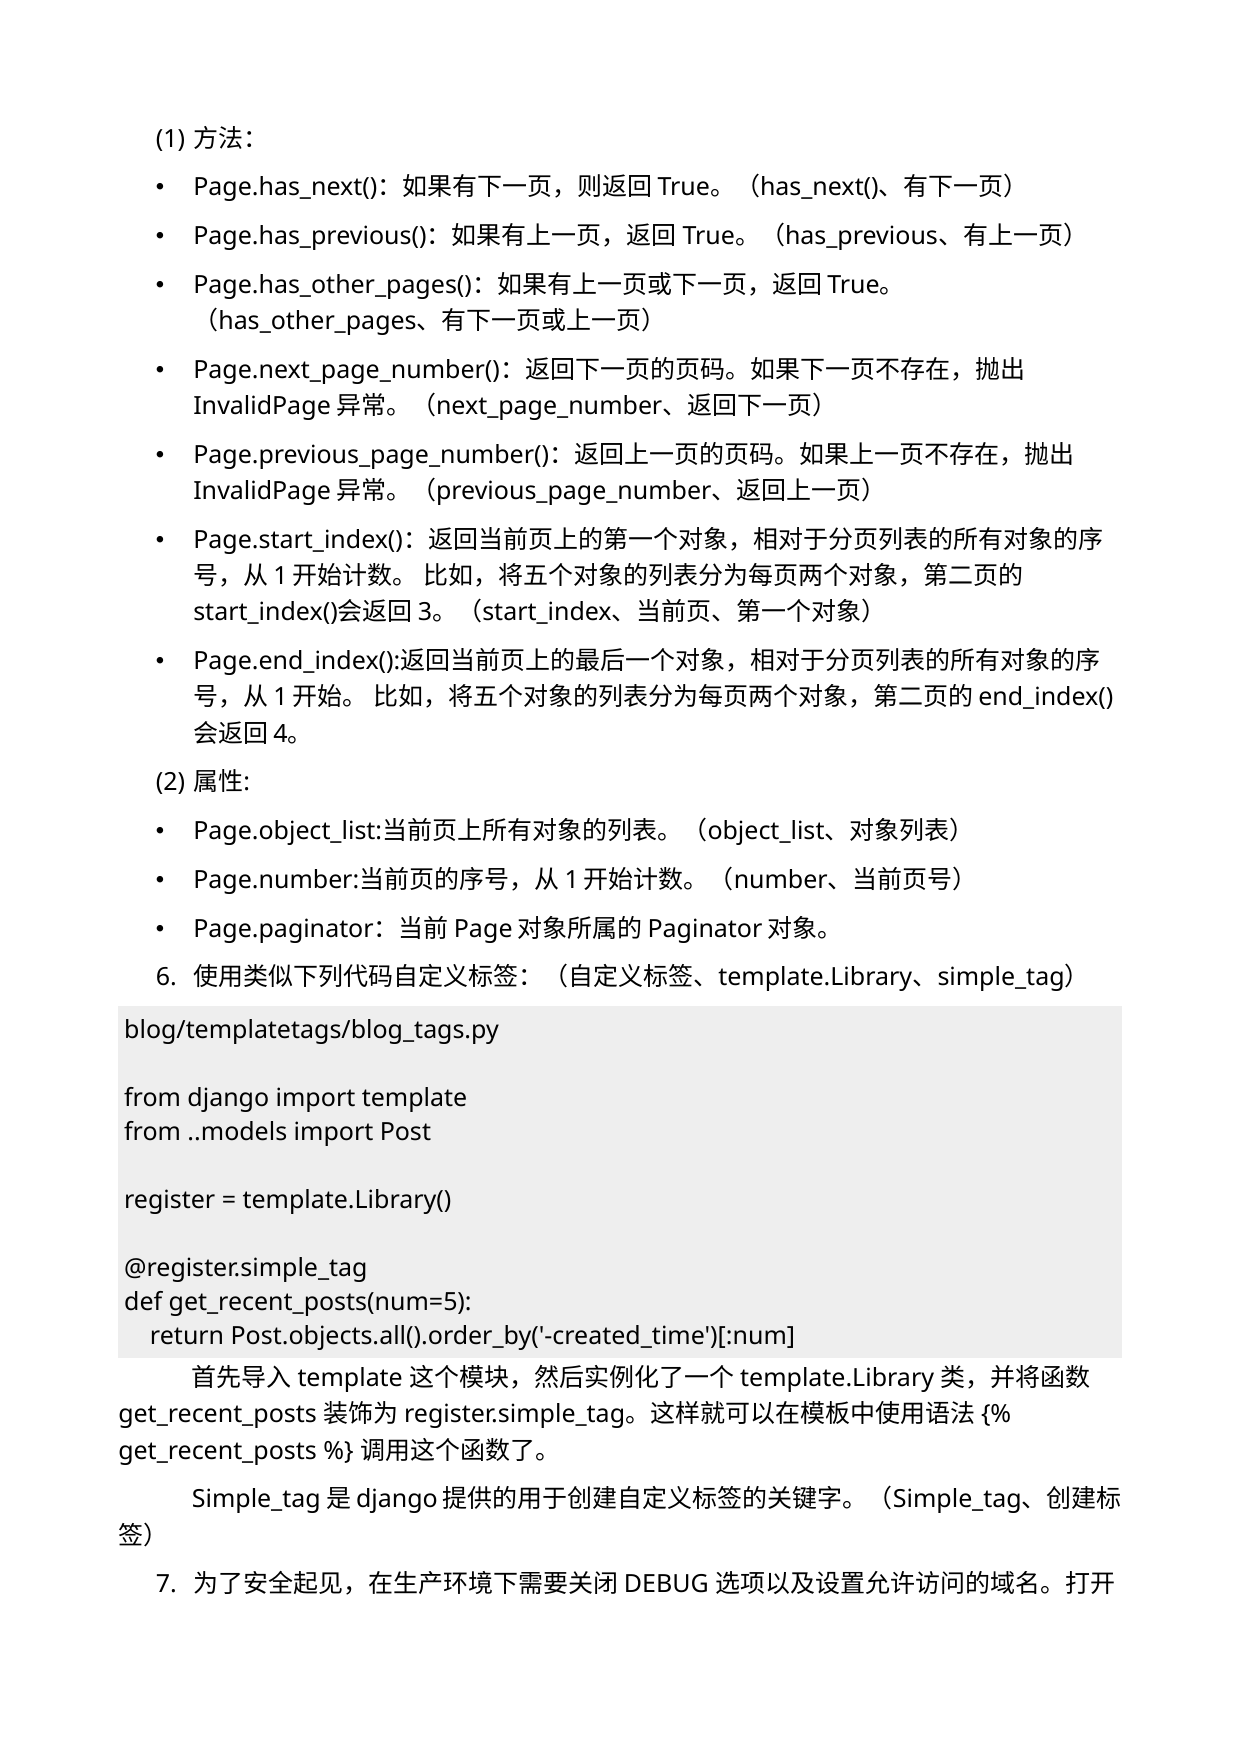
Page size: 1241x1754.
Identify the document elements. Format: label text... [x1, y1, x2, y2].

list Page.previous_page_number()：返回上一页的页码。如果上一页不存在，抛出InvalidPage异常。（previous_page_number、返回上一页） [156, 434, 1122, 507]
list 为了安全起见，在生产环境下需要关闭 DEBUG 选项以及设置允许访问的域名。打开 [156, 1564, 1122, 1600]
list 方法： [156, 118, 1122, 154]
list Page.number:当前页的序号，从1开始计数。（number、当前页号） [156, 859, 1122, 896]
list Page.end_index():返回当前页上的最后一个对象，相对于分页列表的所有对象的序号，从1开始。 比如，将五个对象的列表分为每页两个对象，第二页的end_index()会返回4。 [156, 641, 1122, 749]
list Page.object_list:当前页上所有对象的列表。（object_list、对象列表） [156, 811, 1122, 847]
text 首先导入 template 这个模块，然后实例化了一个 template.Library 类，并将函数 get_recent_posts 装饰为 register.simple_tag。这样就可以在模板中使用语法 {% get_recent_posts %} 调用这个函数了。 [118, 1358, 1122, 1466]
table_header blog/templatetags/blog_tags.py from django import template from ..models import Post register = template.Library() @register.simple_tag def get_recent_posts(num=5): return Post.objects.all().order_by('-created_time')[:num] [118, 1006, 1122, 1358]
list Page.has_previous()：如果有上一页，返回 True。（has_previous、有上一页） [156, 216, 1122, 252]
list Page.paginator：当前Page对象所属的Paginator对象。 [156, 908, 1122, 944]
list Page.has_next()：如果有下一页，则返回True。（has_next()、有下一页） [156, 167, 1122, 203]
list Page.start_index()：返回当前页上的第一个对象，相对于分页列表的所有对象的序号，从1开始计数。 比如，将五个对象的列表分为每页两个对象，第二页的start_index()会返回3。（start_index、当前页、第一个对象） [156, 519, 1122, 628]
list 属性: [156, 762, 1122, 798]
list Page.has_other_pages()：如果有上一页或下一页，返回True。（has_other_pages、有下一页或上一页） [156, 264, 1122, 337]
list 使用类似下列代码自定义标签：（自定义标签、template.Library、simple_tag） [156, 957, 1122, 993]
text Simple_tag是django提供的用于创建自定义标签的关键字。（Simple_tag、创建标签） [118, 1479, 1122, 1551]
list Page.next_page_number()：返回下一页的页码。如果下一页不存在，抛出InvalidPage异常。（next_page_number、返回下一页） [156, 349, 1122, 422]
